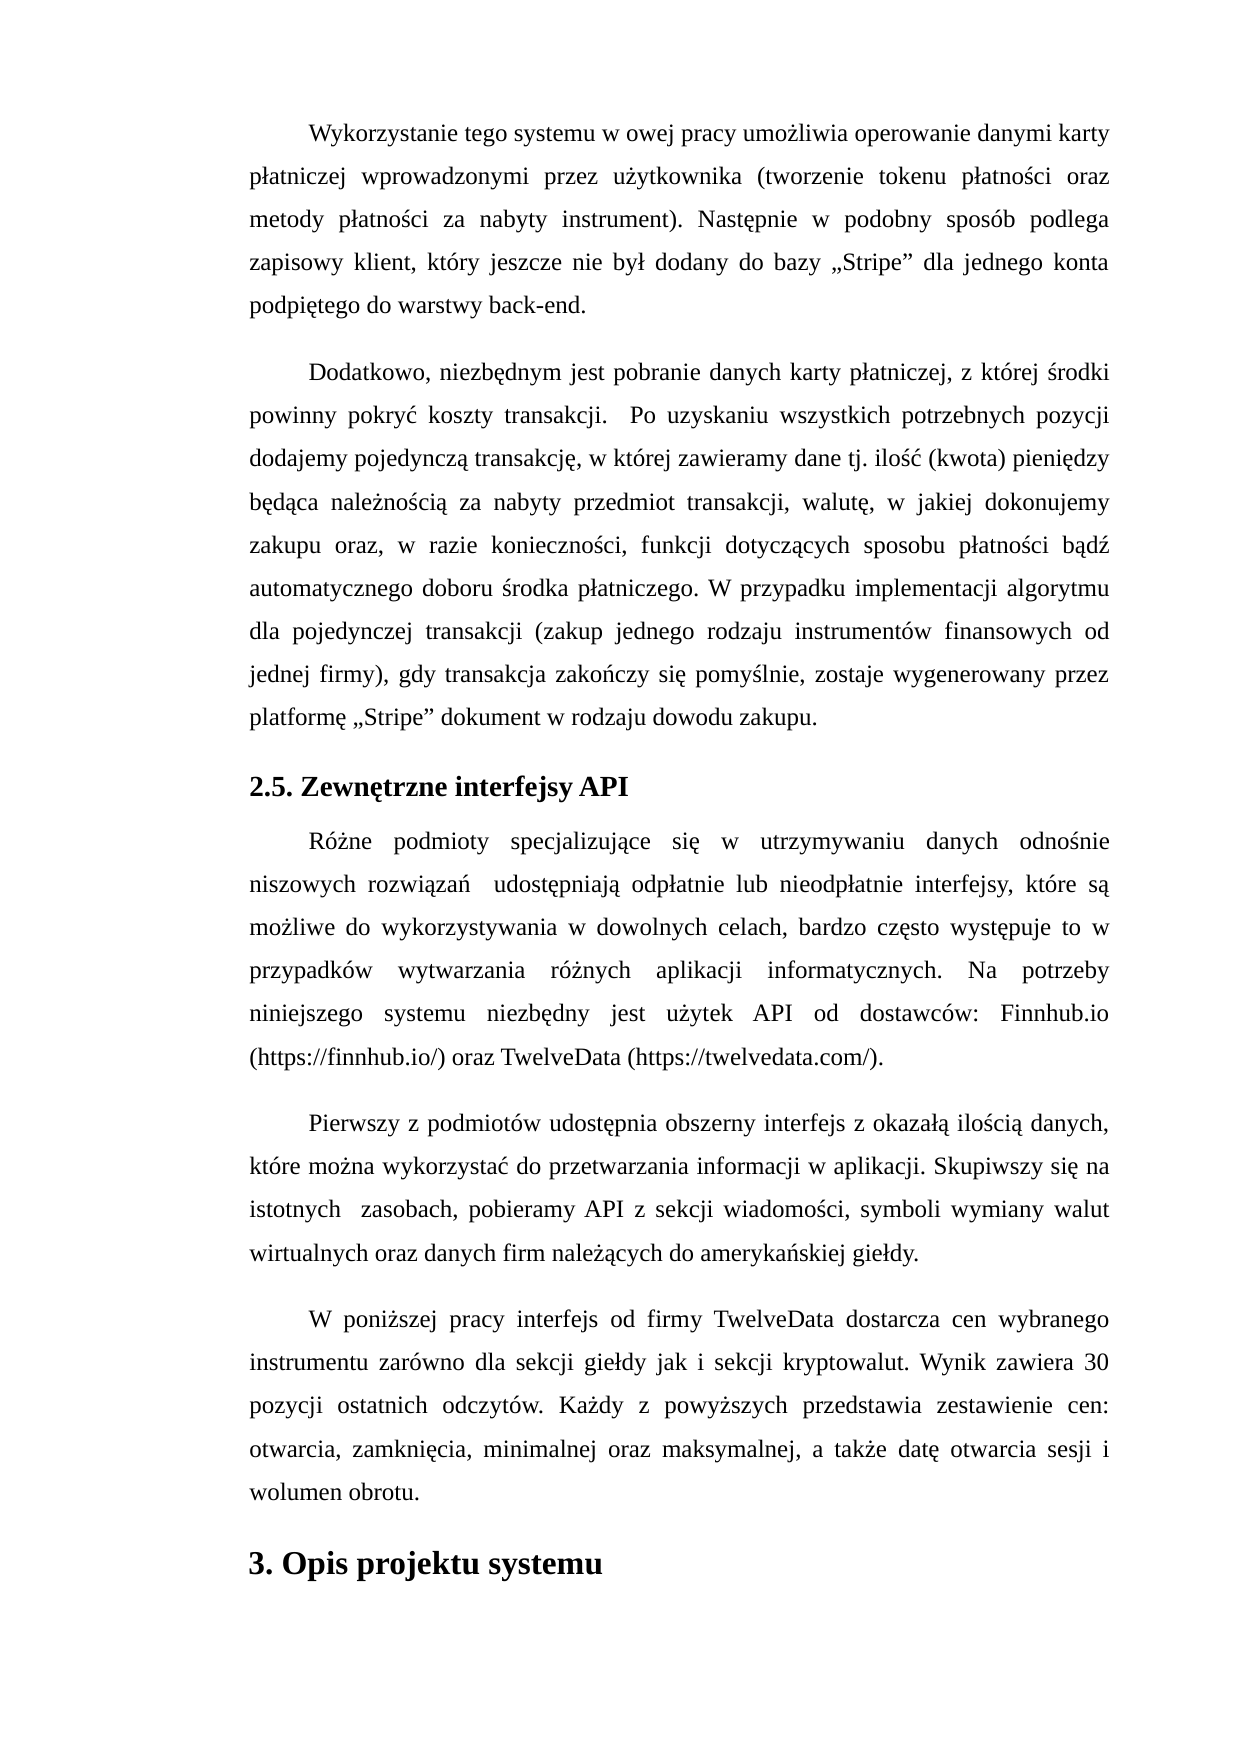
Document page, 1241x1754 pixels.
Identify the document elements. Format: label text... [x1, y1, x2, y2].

text Różne podmioty specjalizujące się w utrzymywaniu danych odnośnie niszowych rozwiązań udostępniają odpłatnie lub nieodpłatnie interfejsy, które są możliwe do wykorzystywania w dowolnych celach, bardzo często występuje to w przypadków wytwarzania różnych aplikacji informatycznych. Na potrzeby niniejszego systemu niezbędny jest użytek API od dostawców: Finnhub.io (https://finnhub.io/) oraz TwelveData (https://twelvedata.com/). [249, 826, 1110, 1070]
text Pierwszy z podmiotów udostępnia obszerny interfejs z okazałą ilością danych, które można wykorzystać do przetwarzania informacji w aplikacji. Skupiwszy się na istotnych zasobach, pobieramy API z sekcji wiadomości, symboli wymiany walut wirtualnych oraz danych firm należących do amerykańskiej giełdy. [249, 1108, 1110, 1266]
text Dodatkowo, niezbędnym jest pobranie danych karty płatniczej, z której środki powinny pokryć koszty transakcji. Po uzyskaniu wszystkich potrzebnych pozycji dodajemy pojedynczą transakcję, w której zawieramy dane tj. ilość (kwota) pieniędzy będąca należnością za nabyty przedmiot transakcji, walutę, w jakiej dokonujemy zakupu oraz, w razie konieczności, funkcji dotyczących sposobu płatności bądź automatycznego doboru środka płatniczego. W przypadku implementacji algorytmu dla pojedynczej transakcji (zakup jednego rodzaju instrumentów finansowych od jednej firmy), gdy transakcja zakończy się pomyślnie, zostaje wygenerowany przez platformę „Stripe” dokument w rodzaju dowodu zakupu. [249, 357, 1110, 731]
text W poniższej pracy interfejs od firmy TwelveData dostarcza cen wybranego instrumentu zarówno dla sekcji giełdy jak i sekcji kryptowalut. Wynik zawiera 30 pozycji ostatnich odczytów. Każdy z powyższych przedstawia zestawienie cen: otwarcia, zamknięcia, minimalnej oraz maksymalnej, a także datę otwarcia sesji i wolumen obrotu. [249, 1304, 1110, 1506]
text Wykorzystanie tego systemu w owej pracy umożliwia operowanie danymi karty płatniczej wprowadzonymi przez użytkownika (tworzenie tokenu płatności oraz metody płatności za nabyty instrument). Następnie w podobny sposób podlega zapisowy klient, który jeszcze nie był dodany do bazy „Stripe” dla jednego konta podpiętego do warstwy back-end. [249, 118, 1110, 319]
text 3. Opis projektu systemu [248, 1543, 1110, 1582]
text 2.5. Zewnętrzne interfejsy API [249, 769, 1110, 802]
